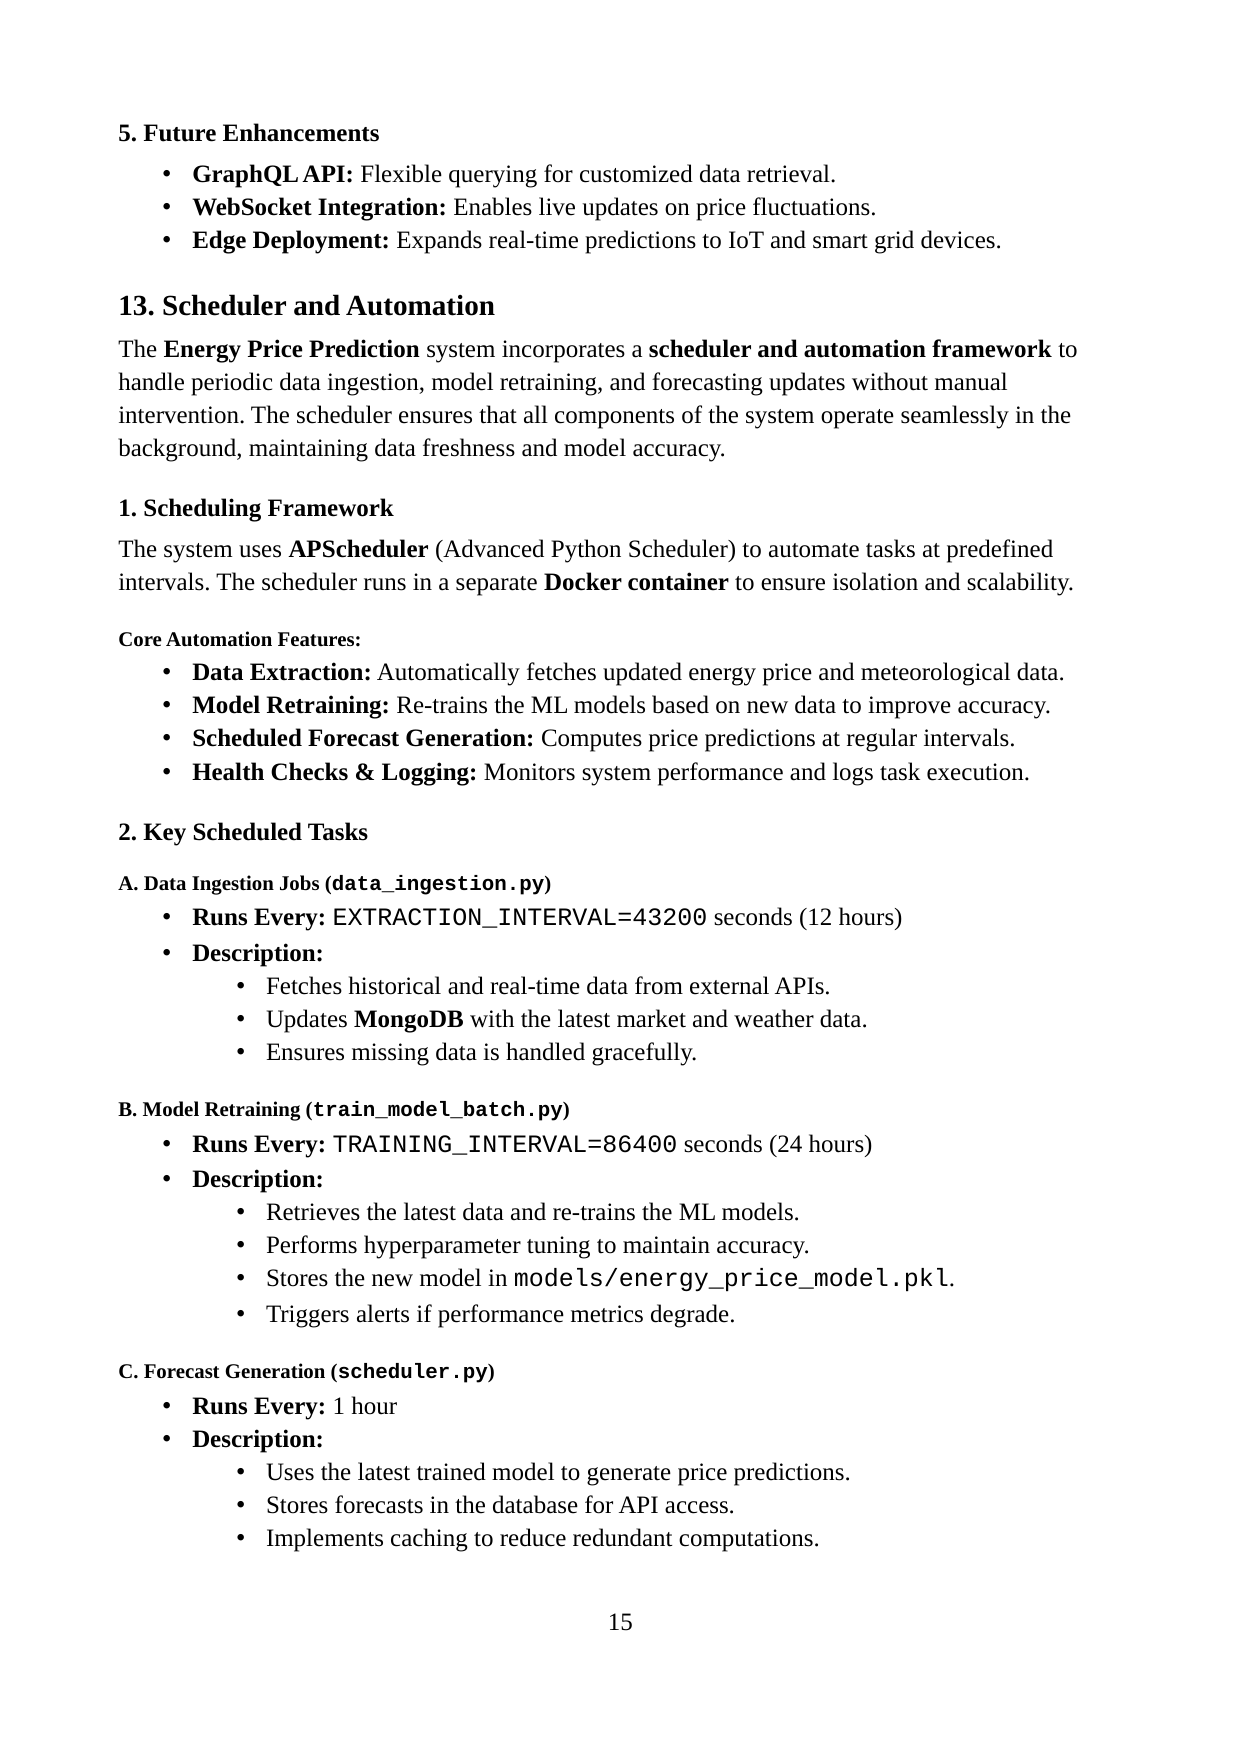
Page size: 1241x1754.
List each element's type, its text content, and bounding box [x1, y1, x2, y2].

list Stores the new model in models/energy_price_model.pkl. [236, 1263, 1122, 1294]
subtitle 2. Key Scheduled Tasks [118, 817, 1122, 845]
list Implements caching to reduce redundant computations. [236, 1523, 1122, 1552]
subtitle A. Data Ingestion Jobs (data_ingestion.py) [118, 870, 1122, 896]
list Health Checks & Logging: Monitors system performance and logs task execution. [162, 757, 1122, 785]
list Model Retraining: Re-trains the ML models based on new data to improve accuracy. [162, 691, 1122, 719]
subtitle 1. Scheduling Framework [118, 493, 1122, 522]
list Description: [162, 938, 1122, 967]
subtitle B. Model Retraining (train_model_batch.py) [118, 1097, 1122, 1123]
list WebSocket Integration: Enables live updates on price fluctuations. [162, 192, 1122, 221]
list Runs Every: 1 hour [162, 1391, 1122, 1420]
text The Energy Price Prediction system incorporates a scheduler and automation framework to handle periodic data ingestion, model retraining, and forecasting updates without manual intervention. The scheduler ensures that all components of the system operate seamlessly in the background, maintaining data freshness and model accuracy. [118, 334, 1122, 461]
list Updates MongoDB with the latest market and weather data. [236, 1004, 1122, 1033]
list Description: [162, 1424, 1122, 1453]
list Triggers alerts if performance metrics degrade. [236, 1299, 1122, 1328]
list Uses the latest trained model to generate price predictions. [236, 1457, 1122, 1486]
list Description: [162, 1164, 1122, 1193]
list Edge Deployment: Expands real-time predictions to IoT and smart grid devices. [162, 225, 1122, 254]
list Runs Every: TRAINING_INTERVAL=86400 seconds (24 hours) [162, 1129, 1122, 1160]
list GraphQL API: Flexible querying for customized data retrieval. [162, 159, 1122, 188]
list Ensures missing data is handled gracefully. [236, 1037, 1122, 1066]
list Retrieves the latest data and re-trains the ML models. [236, 1197, 1122, 1226]
subtitle C. Forecast Generation (scheduler.py) [118, 1359, 1122, 1385]
list Scheduled Forecast Generation: Computes price predictions at regular intervals. [162, 723, 1122, 752]
list Runs Every: EXTRACTION_INTERVAL=43200 seconds (12 hours) [162, 902, 1122, 933]
list Stores forecasts in the database for API access. [236, 1490, 1122, 1519]
subtitle 13. Scheduler and Automation [118, 288, 1122, 321]
subtitle 5. Future Enhancements [118, 118, 1122, 147]
list Performs hyperparameter tuning to maintain accuracy. [236, 1230, 1122, 1259]
subtitle Core Automation Features: [118, 627, 1122, 651]
list Fetches historical and real-time data from external APIs. [236, 971, 1122, 999]
text The system uses APScheduler (Advanced Python Scheduler) to automate tasks at predefined intervals. The scheduler runs in a separate Docker container to ensure isolation and scalability. [118, 534, 1122, 596]
list Data Extraction: Automatically fetches updated energy price and meteorological data. [162, 657, 1122, 686]
